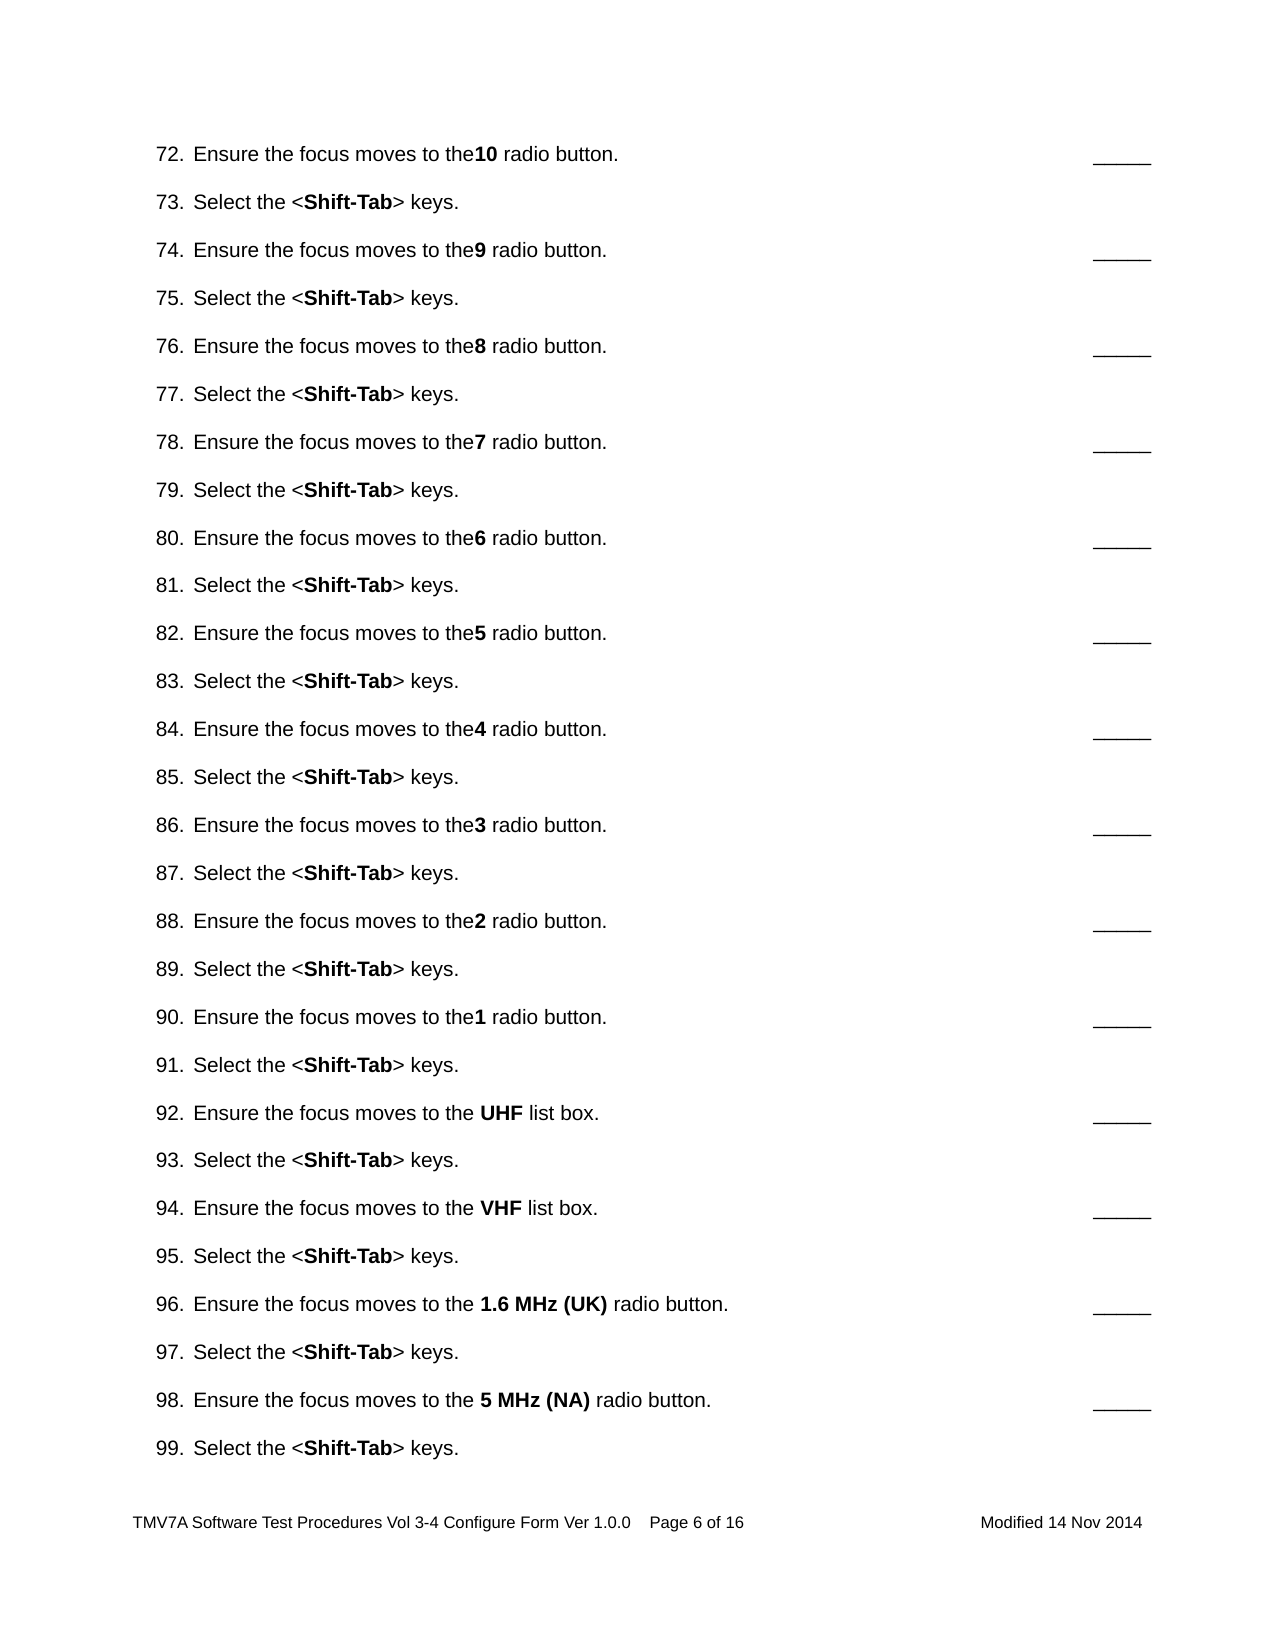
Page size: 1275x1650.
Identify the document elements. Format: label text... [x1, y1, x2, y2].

list Select the <Shift-Tab> keys. [156, 573, 1157, 621]
list Ensure the focus moves to the7 radio button. _____ [156, 429, 1157, 477]
list Ensure the focus moves to the1 radio button. _____ [156, 1004, 1157, 1052]
list Select the <Shift-Tab> keys. [156, 1244, 1157, 1292]
list Select the <Shift-Tab> keys. [156, 669, 1157, 717]
list Ensure the focus moves to the UHF list box. _____ [156, 1100, 1157, 1148]
list Select the <Shift-Tab> keys. [156, 957, 1157, 1004]
list Ensure the focus moves to the3 radio button. _____ [156, 813, 1157, 861]
list Ensure the focus moves to the2 radio button. _____ [156, 909, 1157, 957]
list Select the <Shift-Tab> keys. [156, 765, 1157, 813]
list Ensure the focus moves to the5 radio button. _____ [156, 621, 1157, 669]
list Select the <Shift-Tab> keys. [156, 477, 1157, 525]
list Ensure the focus moves to the 5 MHz (NA) radio button. _____ [156, 1388, 1157, 1436]
list Ensure the focus moves to the4 radio button. _____ [156, 717, 1157, 765]
list Select the <Shift-Tab> keys. [156, 286, 1157, 334]
list Select the <Shift-Tab> keys. [156, 190, 1157, 238]
list Ensure the focus moves to the10 radio button. _____ [156, 142, 1157, 190]
list Select the <Shift-Tab> keys. [156, 1436, 1157, 1460]
list Ensure the focus moves to the VHF list box. _____ [156, 1196, 1157, 1244]
list Select the <Shift-Tab> keys. [156, 1148, 1157, 1196]
list [156, 118, 1157, 142]
list Select the <Shift-Tab> keys. [156, 861, 1157, 909]
list Ensure the focus moves to the6 radio button. _____ [156, 525, 1157, 573]
list Ensure the focus moves to the8 radio button. _____ [156, 334, 1157, 382]
list Select the <Shift-Tab> keys. [156, 1052, 1157, 1100]
list Ensure the focus moves to the 1.6 MHz (UK) radio button. _____ [156, 1292, 1157, 1340]
list Select the <Shift-Tab> keys. [156, 382, 1157, 429]
list Ensure the focus moves to the9 radio button. _____ [156, 238, 1157, 286]
list Select the <Shift-Tab> keys. [156, 1340, 1157, 1388]
